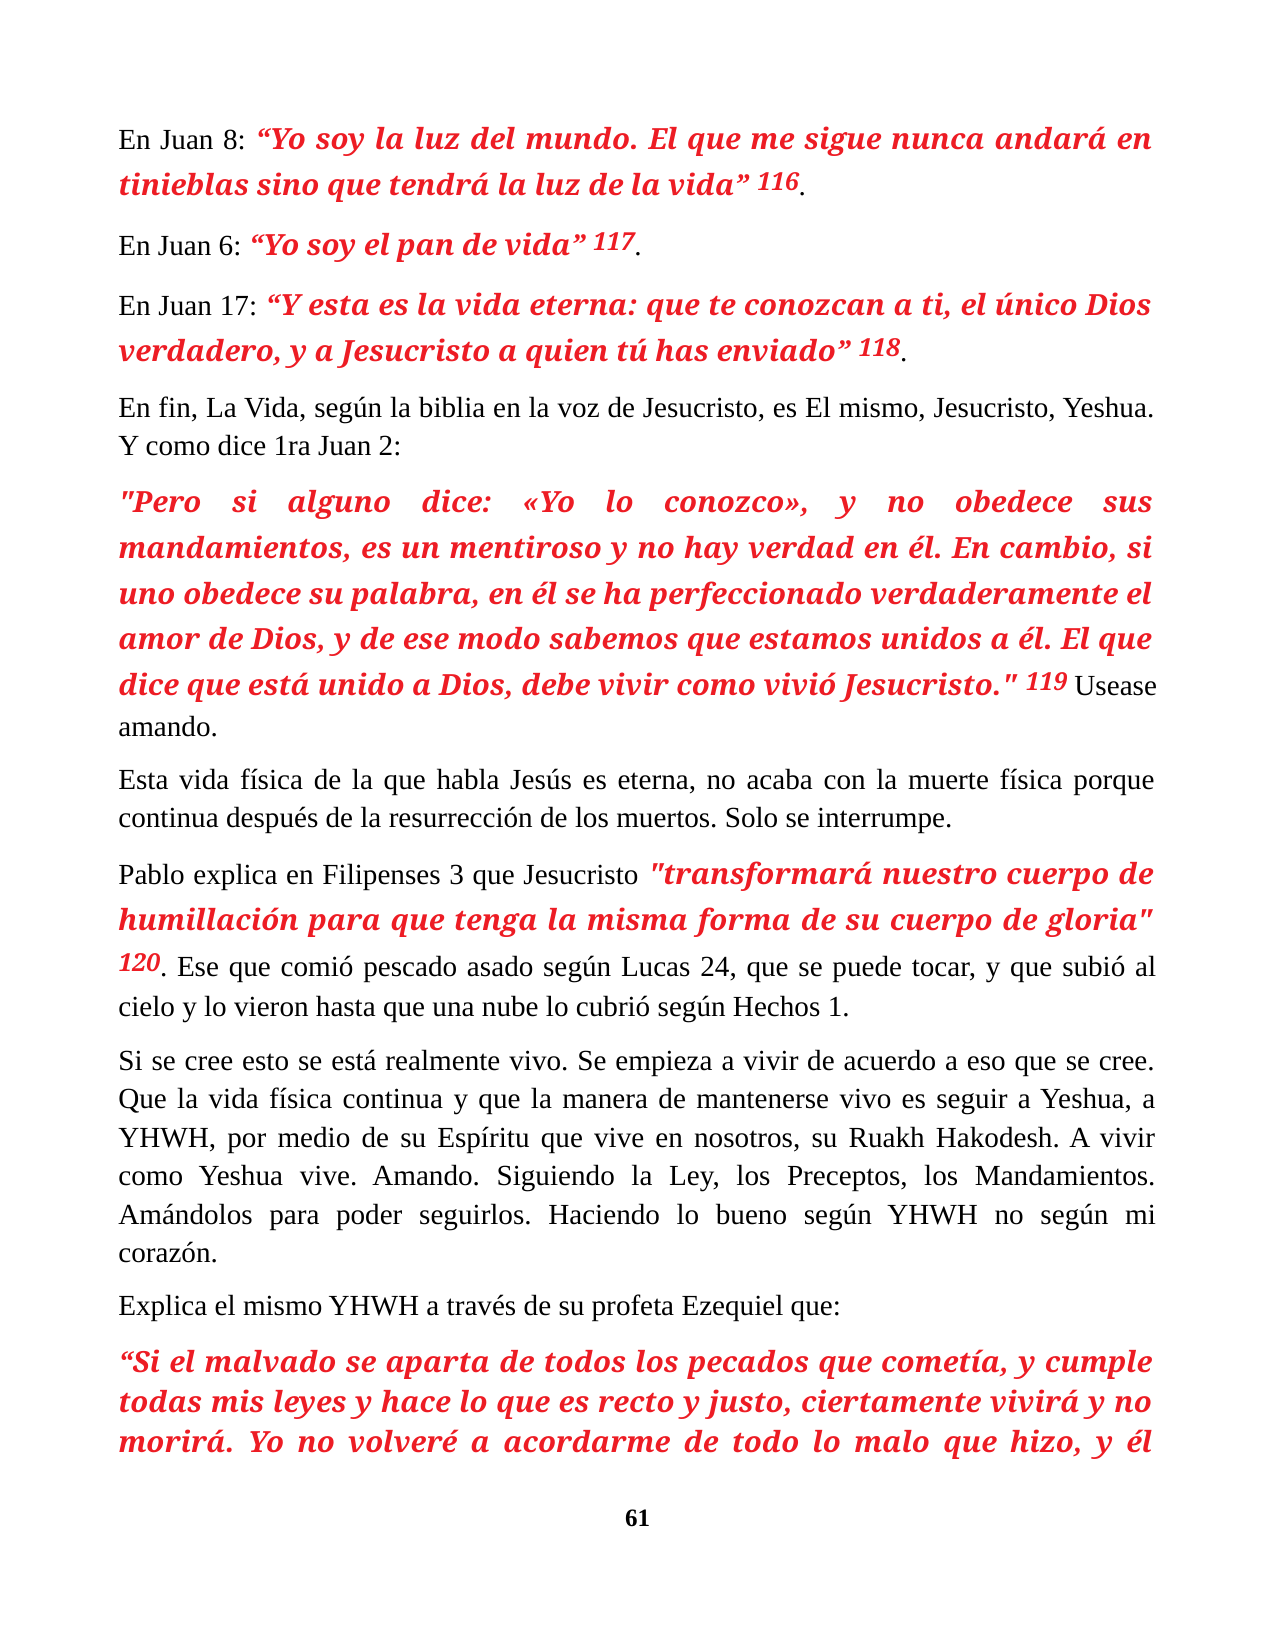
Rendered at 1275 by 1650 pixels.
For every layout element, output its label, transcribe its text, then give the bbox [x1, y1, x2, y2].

text En Juan 8: “Yo soy la luz del mundo. El que me sigue nunca andará en tinieblas sino que tendrá la luz de la vida” . [118, 118, 1157, 203]
text Explica el mismo YHWH a través de su profeta Ezequiel que: [118, 1288, 1157, 1322]
text Esta vida física de la que habla Jesús es eterna, no acaba con la muerte física porque continua después de la resurrección de los muertos. Solo se interrumpe. [118, 762, 1157, 834]
text Pablo explica en Filipenses 3 que Jesucristo "transformará nuestro cuerpo de humillación para que tenga la misma forma de su cuerpo de gloria" . Ese que comió pescado asado según Lucas 24, que se puede tocar, y que subió al cielo y lo vieron hasta que una nube lo cubrió según Hechos 1. [118, 854, 1157, 1023]
text En Juan 6: “Yo soy el pan de vida” . [118, 224, 1157, 264]
text Si se cree esto se está realmente vivo. Se empieza a vivir de acuerdo a eso que se cree. Que la vida física continua y que la manera de mantenerse vivo es seguir a Yeshua, a YHWH, por medio de su Espíritu que vive en nosotros, su Ruakh Hakodesh. A vivir como Yeshua vive. Amando. Siguiendo la Ley, los Preceptos, los Mandamientos. Amándolos para poder seguirlos. Haciendo lo bueno según YHWH no según mi corazón. [118, 1043, 1157, 1269]
text En Juan 17: “Y esta es la vida eterna: que te conozcan a ti, el único Dios verdadero, y a Jesucristo a quien tú has enviado” . [118, 284, 1157, 369]
text En fin, La Vida, según la biblia en la voz de Jesucristo, es El mismo, Jesucristo, Yeshua. Y como dice 1ra Juan 2: [118, 390, 1157, 462]
text "Pero si alguno dice: «Yo lo conozco», y no obedece sus mandamientos, es un mentiroso y no hay verdad en él. En cambio, si uno obedece su palabra, en él se ha perfeccionado verdaderamente el amor de Dios, y de ese modo sabemos que estamos unidos a él. El que dice que está unido a Dios, debe vivir como vivió Jesucristo." Usease amando. [118, 482, 1157, 742]
text “Si el malvado se aparta de todos los pecados que cometía, y cumple todas mis leyes y hace lo que es recto y justo, ciertamente vivirá y no morirá. Yo no volveré a acordarme de todo lo malo que hizo, y él [118, 1342, 1157, 1461]
